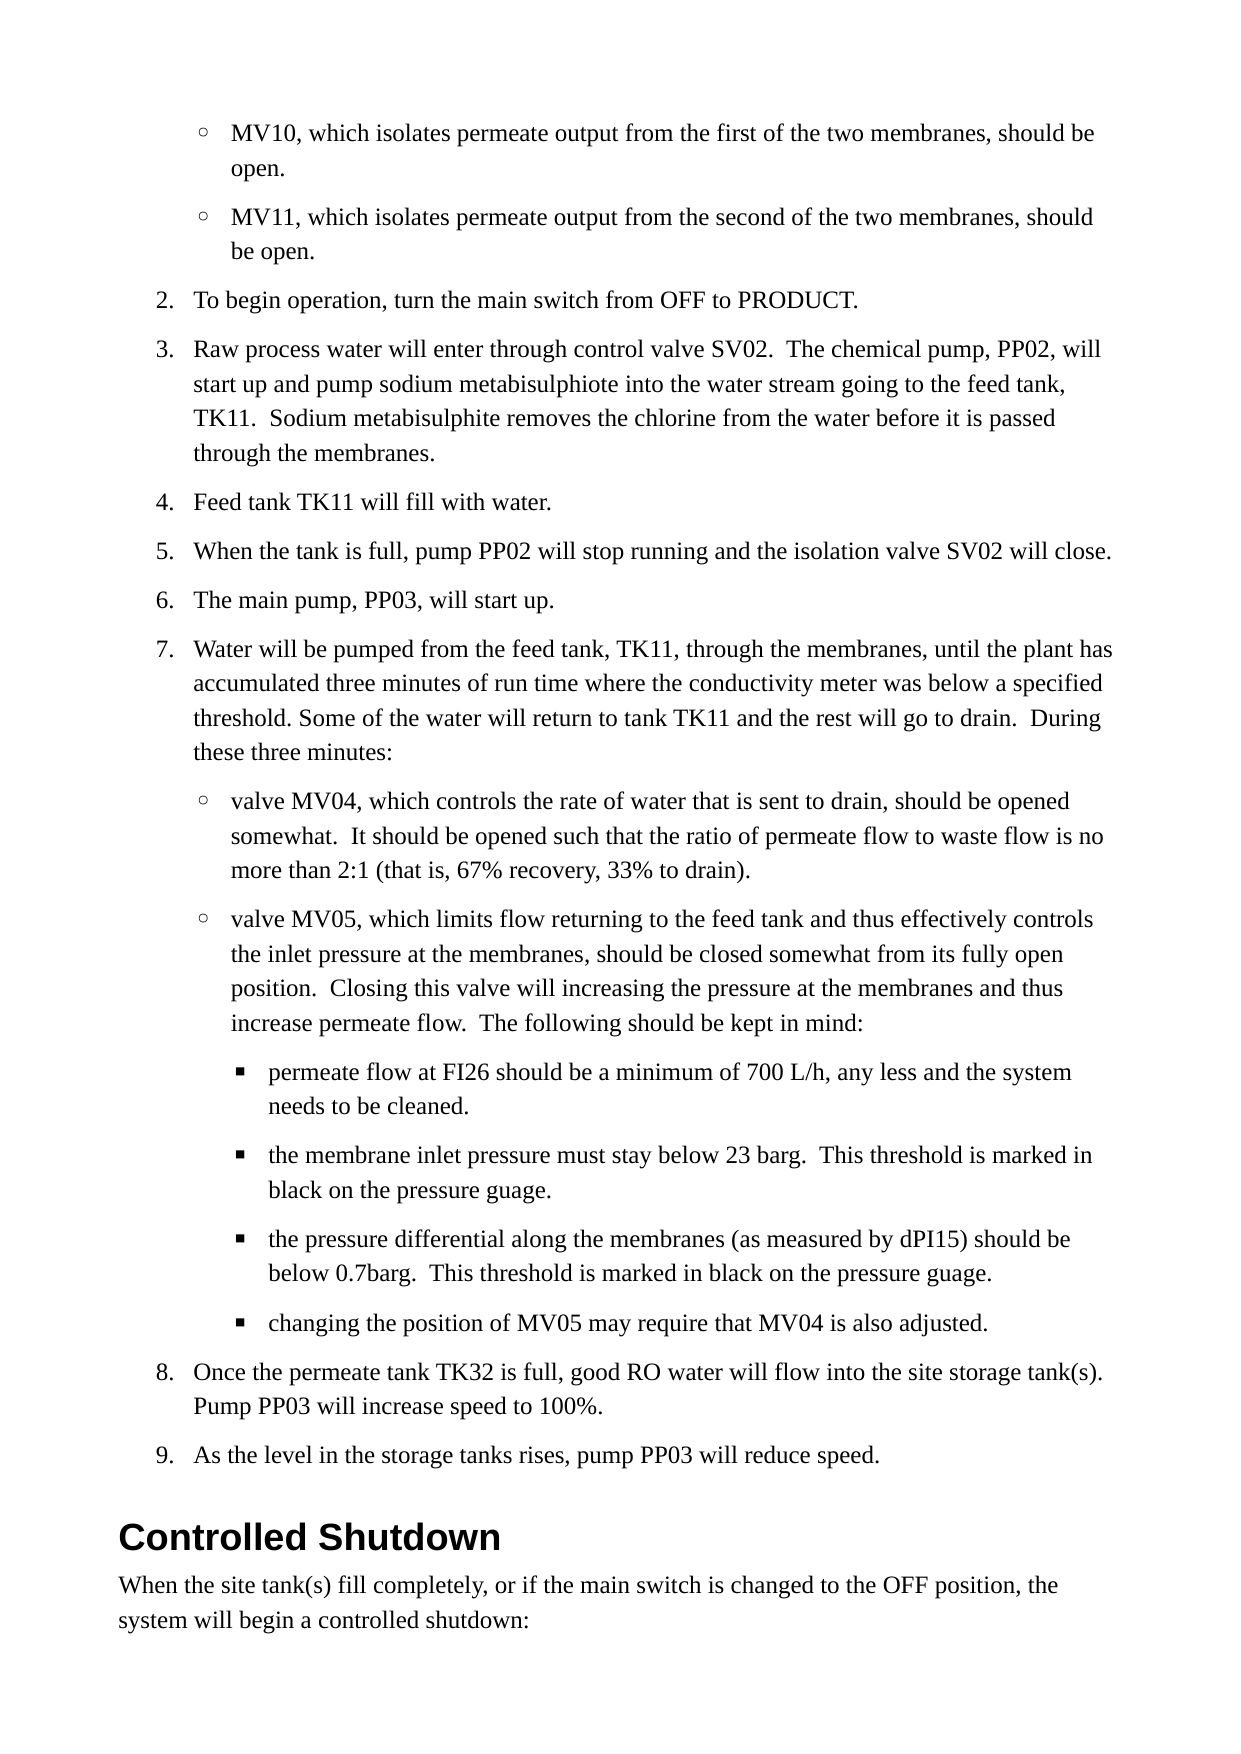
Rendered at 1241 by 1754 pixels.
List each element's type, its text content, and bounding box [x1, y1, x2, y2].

list MV11, which isolates permeate output from the second of the two membranes, should be open. [193, 202, 1122, 265]
list When the tank is full, pump PP02 will stop running and the isolation valve SV02 will close. [156, 536, 1122, 564]
list permeate flow at FI26 should be a minimum of 700 L/h, any less and the system needs to be cleaned. [231, 1057, 1122, 1120]
list The main pump, PP03, will start up. [156, 585, 1122, 614]
subtitle Controlled Shutdown [118, 1514, 1122, 1558]
list the membrane inlet pressure must stay below 23 barg. This threshold is marked in black on the pressure guage. [231, 1141, 1122, 1204]
list changing the position of MV05 may require that MV04 is also adjusted. [231, 1308, 1122, 1336]
text When the site tank(s) fill completely, or if the main switch is changed to the OFF position, the system will begin a controlled shutdown: [118, 1570, 1122, 1634]
list To begin operation, turn the main switch from OFF to PRODUCT. [156, 285, 1122, 314]
list Once the permeate tank TK32 is full, good RO water will flow into the site storage tank(s). Pump PP03 will increase speed to 100%. [156, 1357, 1122, 1420]
list valve MV05, which limits flow returning to the feed tank and thus effectively controls the inlet pressure at the membranes, should be closed somewhat from its fully open position. Closing this valve will increasing the pressure at the membranes and thus increase permeate flow. The following should be kept in mind: [193, 904, 1122, 1037]
list As the level in the storage tanks rises, pump PP03 will reduce speed. [156, 1440, 1122, 1469]
list Feed tank TK11 will fill with water. [156, 487, 1122, 516]
list Water will be pumped from the feed tank, TK11, through the membranes, until the plant has accumulated three minutes of run time where the conductivity meter was below a specified threshold. Some of the water will return to tank TK11 and the rest will go to drain. During these three minutes: [156, 634, 1122, 766]
list the pressure differential along the membranes (as measured by dPI15) should be below 0.7barg. This threshold is marked in black on the pressure guage. [231, 1224, 1122, 1287]
list Raw process water will enter through control valve SV02. The chemical pump, PP02, will start up and pump sodium metabisulphiote into the water stream going to the feed tank, TK11. Sodium metabisulphite removes the chlorine from the water before it is passed through the membranes. [156, 334, 1122, 466]
list MV10, which isolates permeate output from the first of the two membranes, should be open. [193, 118, 1122, 181]
list valve MV04, which controls the rate of water that is sent to drain, should be opened somewhat. It should be opened such that the ratio of permeate flow to waste flow is no more than 2:1 (that is, 67% recovery, 33% to drain). [193, 786, 1122, 884]
